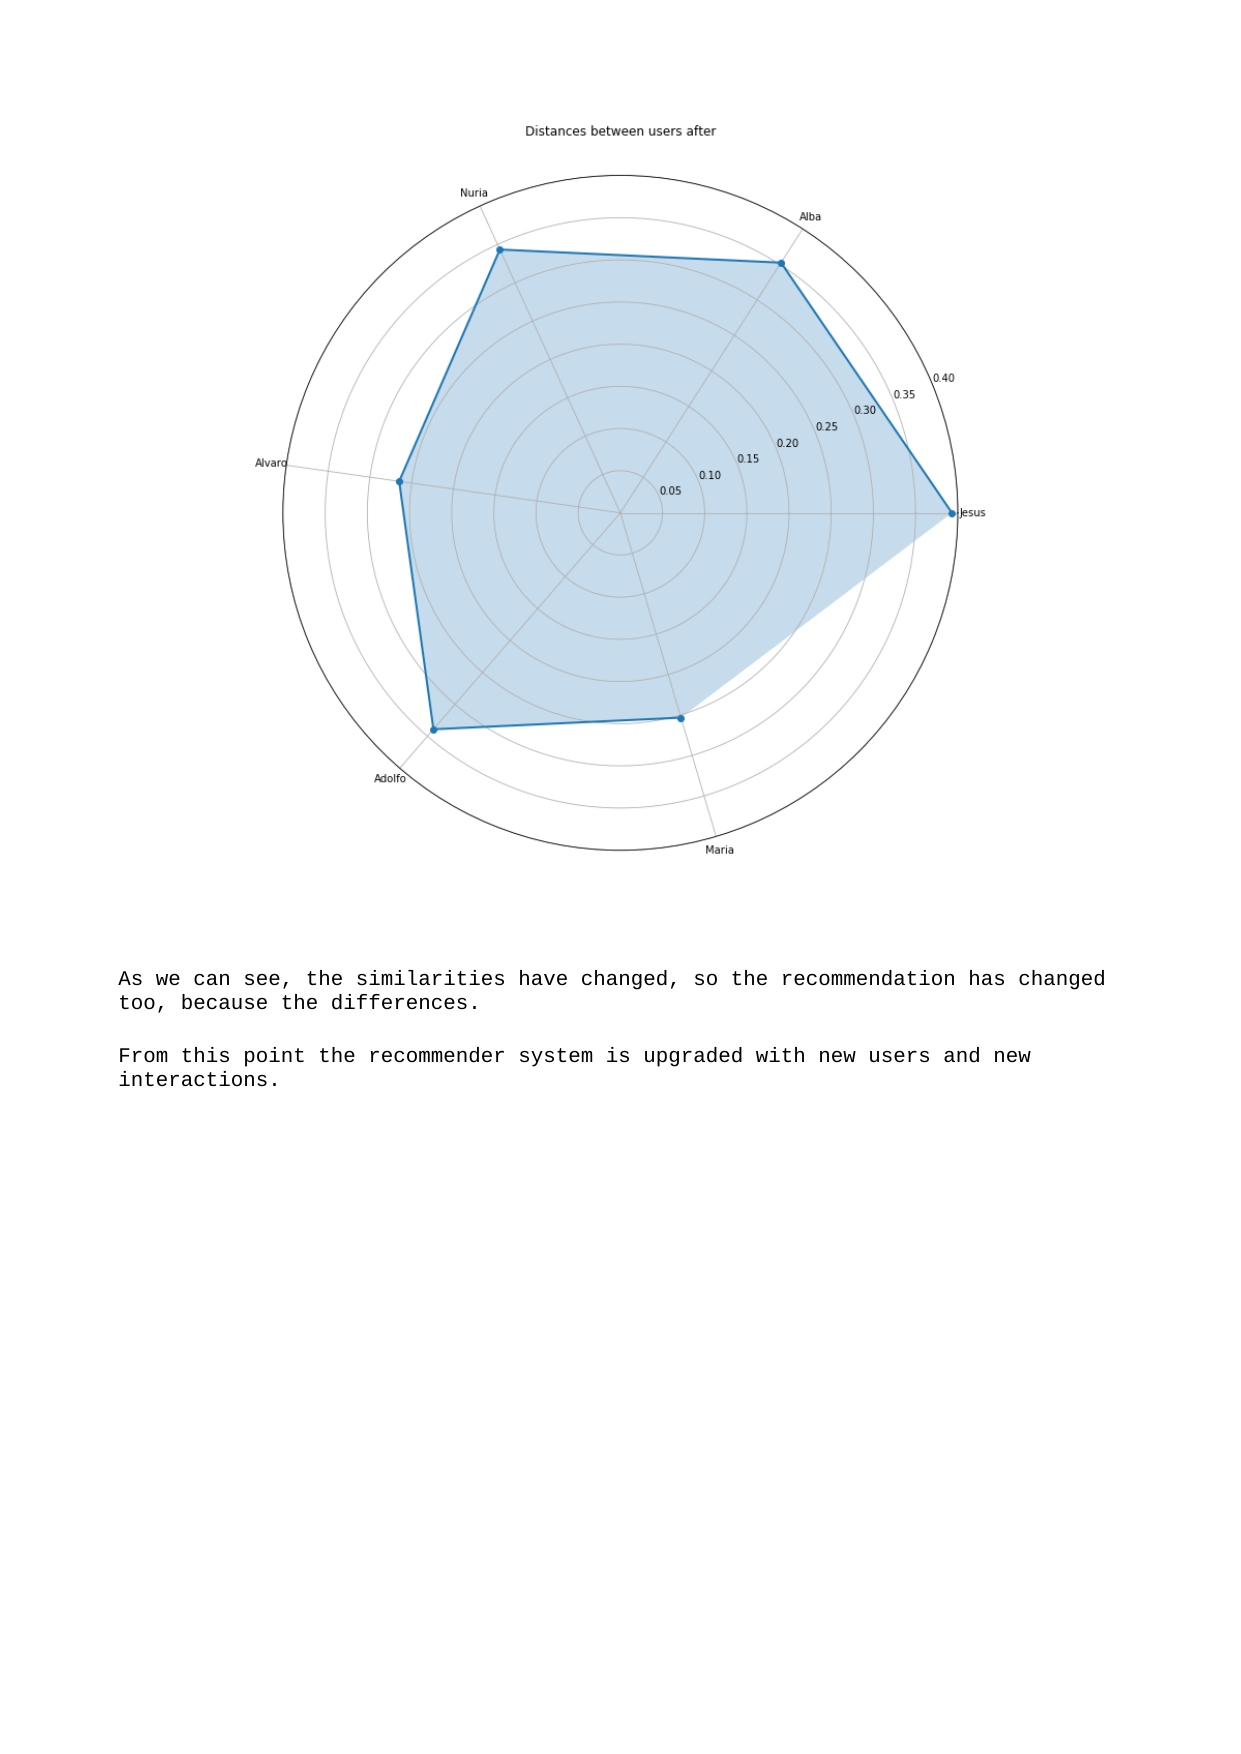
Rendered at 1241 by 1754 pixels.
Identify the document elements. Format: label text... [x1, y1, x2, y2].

text From this point the recommender system is upgraded with new users and new interactions. [118, 1045, 1122, 1092]
picture [248, 118, 993, 863]
text As we can see, the similarities have changed, so the recommendation has changed too, because the differences. [118, 968, 1122, 1015]
